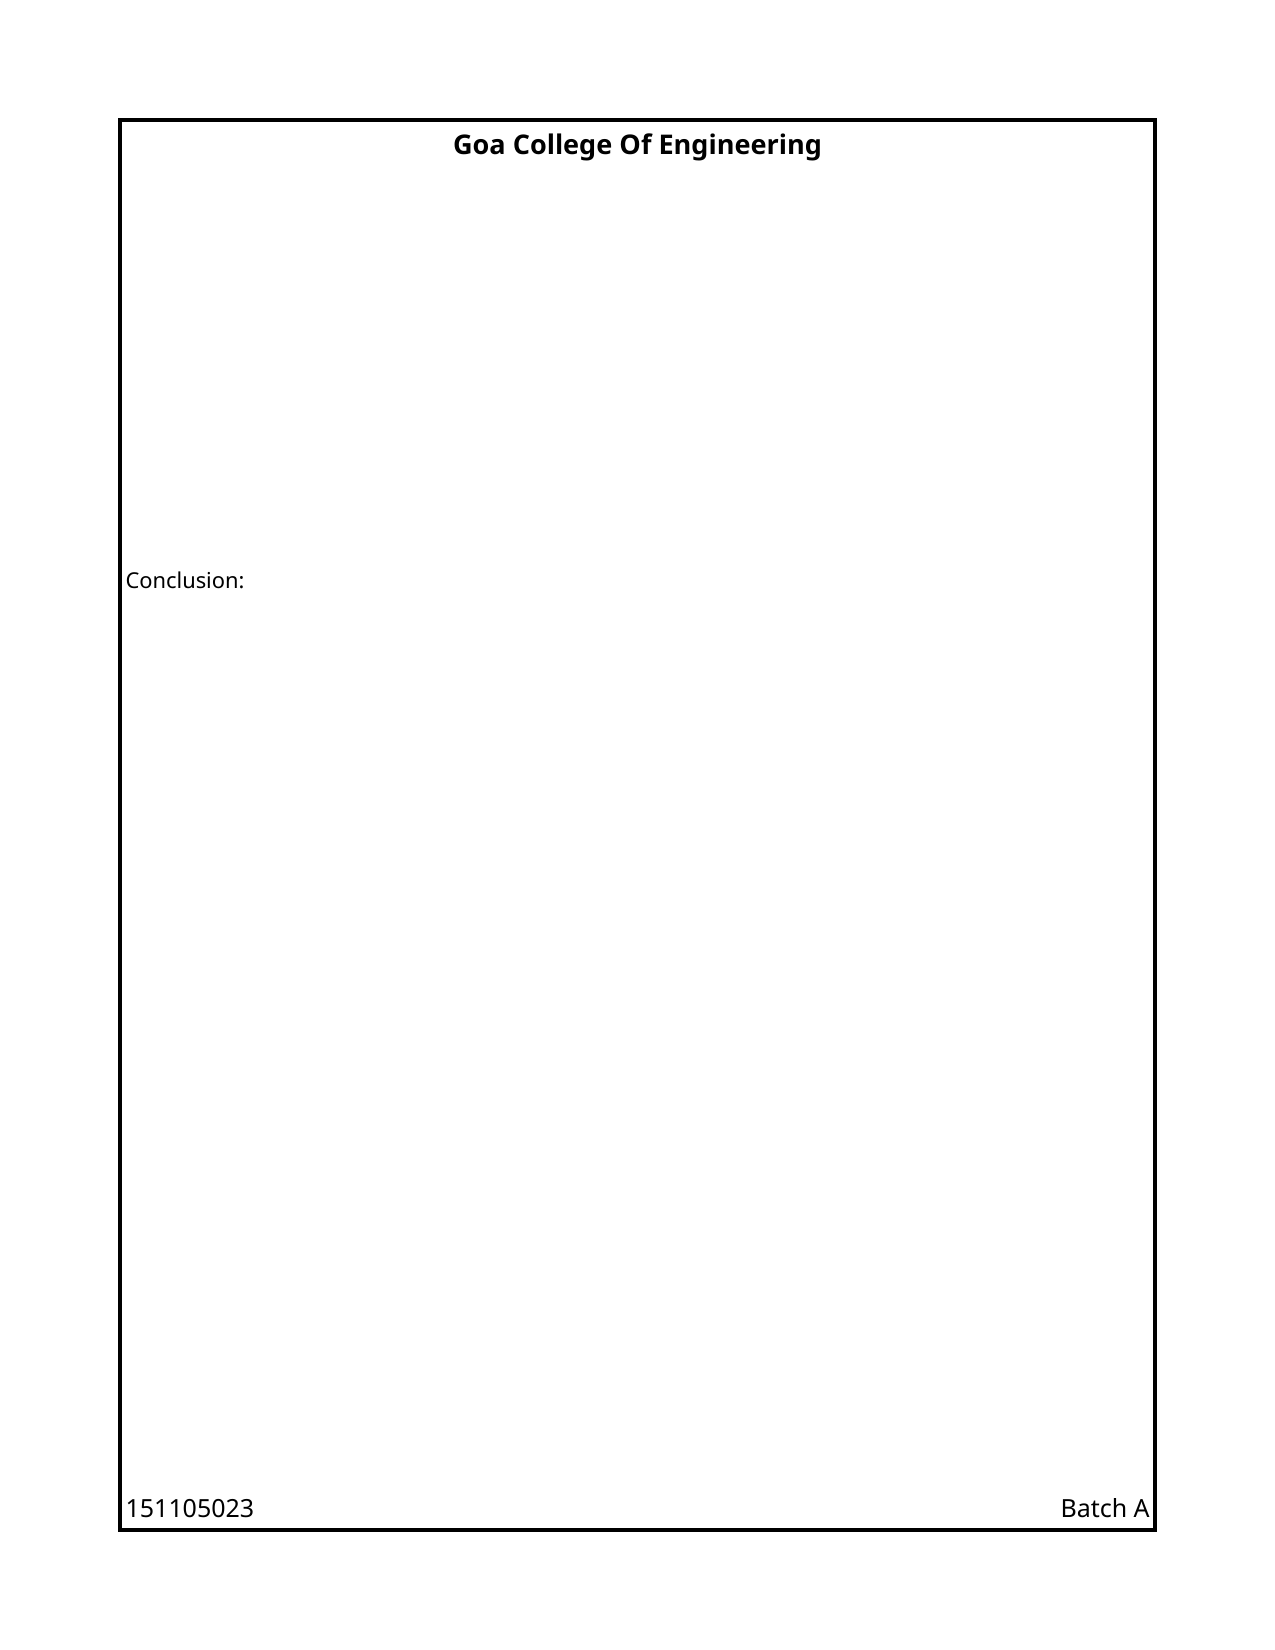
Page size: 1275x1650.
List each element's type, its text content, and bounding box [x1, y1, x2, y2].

text Conclusion: [125, 565, 1150, 595]
